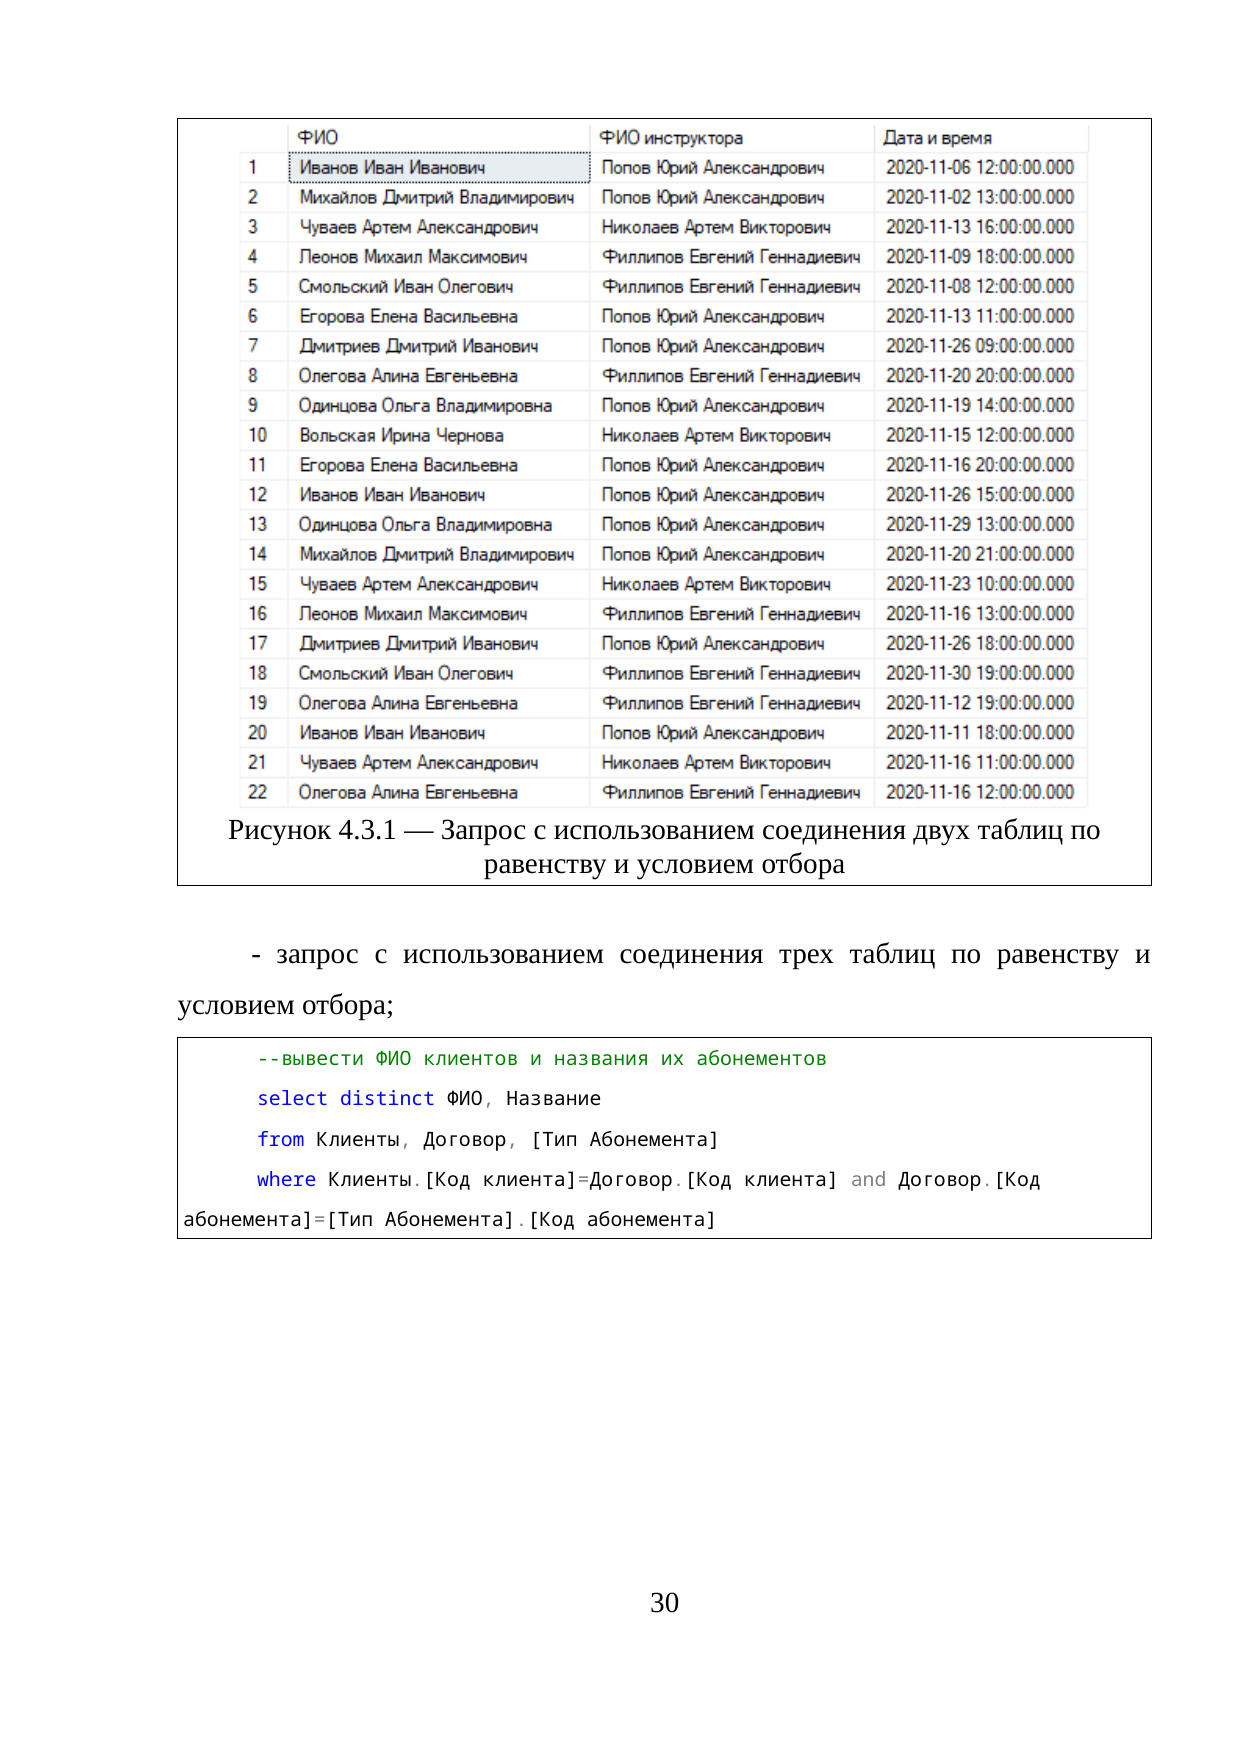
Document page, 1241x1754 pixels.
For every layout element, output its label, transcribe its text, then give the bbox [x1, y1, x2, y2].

table_cell Рисунок 4.3.1 — Запрос с использованием соединения двух таблиц по равенству и условием отбора [178, 119, 1151, 885]
text - запрос с использованием соединения трех таблиц по равенству и условием отбора; [177, 937, 1152, 1020]
picture [239, 125, 1090, 813]
table_header --вывести ФИО клиентов и названия их абонементов select distinct ФИО, Название from Клиенты, Договор, [Тип Абонемента] where Клиенты.[Код клиента]=Договор.[Код клиента] and Договор.[Код абонемента]=[Тип Абонемента].[Код абонемента] [178, 1038, 1151, 1238]
